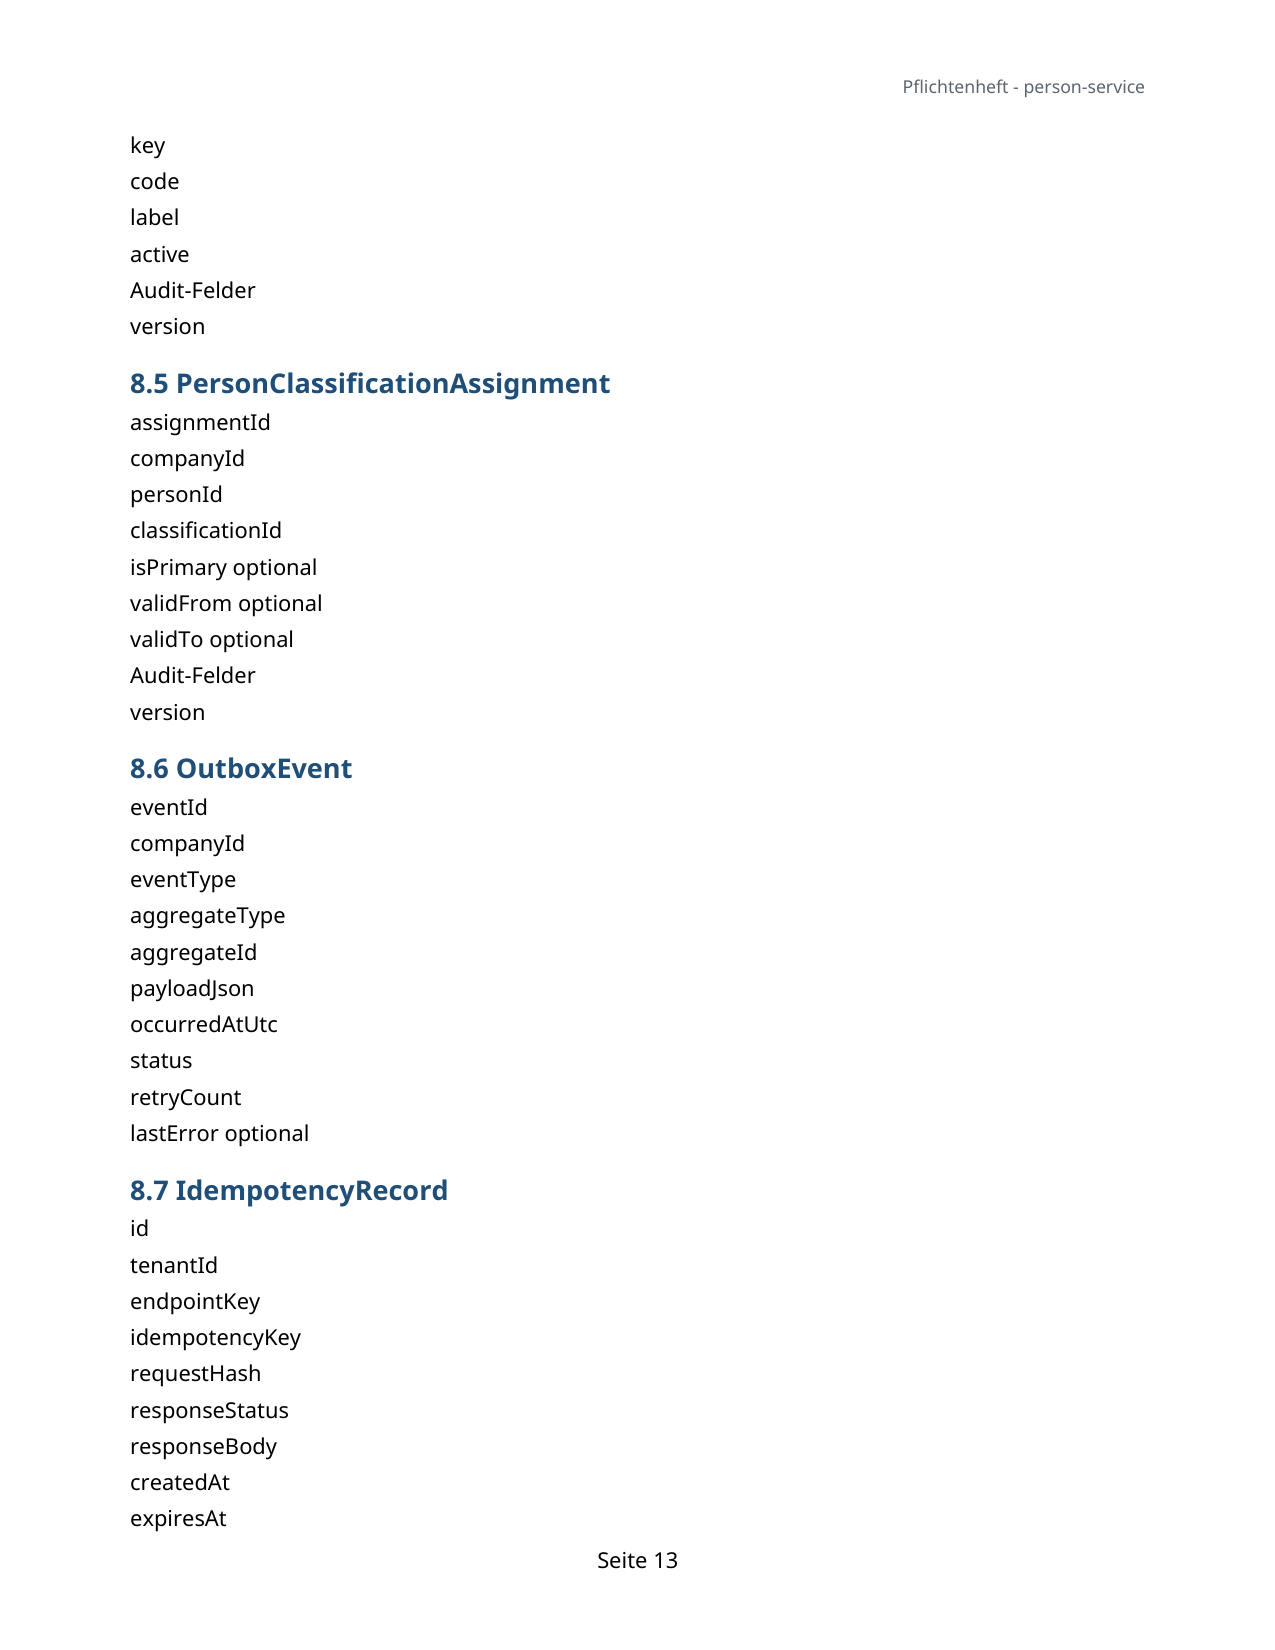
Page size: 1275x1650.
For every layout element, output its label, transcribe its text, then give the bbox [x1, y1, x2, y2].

list aggregateType [130, 901, 1145, 930]
list personId [130, 479, 1145, 509]
list createdAt [130, 1467, 1145, 1497]
list id [130, 1213, 1145, 1243]
list code [130, 166, 1145, 196]
list lastError optional [130, 1118, 1145, 1148]
list Audit-Felder [130, 660, 1145, 690]
list version [130, 696, 1145, 726]
list companyId [130, 828, 1145, 858]
list assignmentId [130, 406, 1145, 436]
list status [130, 1046, 1145, 1075]
list retryCount [130, 1082, 1145, 1112]
list eventType [130, 864, 1145, 894]
list validFrom optional [130, 588, 1145, 617]
list endpointKey [130, 1286, 1145, 1316]
subtitle 8.7 IdempotencyRecord [130, 1171, 1145, 1208]
list payloadJson [130, 973, 1145, 1003]
list isPrimary optional [130, 551, 1145, 581]
list tenantId [130, 1249, 1145, 1279]
list label [130, 202, 1145, 232]
list version [130, 311, 1145, 341]
list companyId [130, 443, 1145, 472]
list classificationId [130, 515, 1145, 545]
list key [130, 130, 1145, 160]
list responseStatus [130, 1394, 1145, 1424]
list expiresAt [130, 1503, 1145, 1533]
list validTo optional [130, 624, 1145, 654]
list responseBody [130, 1431, 1145, 1461]
subtitle 8.6 OutboxEvent [130, 749, 1145, 786]
list requestHash [130, 1358, 1145, 1388]
list aggregateId [130, 937, 1145, 967]
list occurredAtUtc [130, 1009, 1145, 1039]
subtitle 8.5 PersonClassificationAssignment [130, 364, 1145, 401]
list idempotencyKey [130, 1322, 1145, 1352]
list active [130, 239, 1145, 268]
list Audit-Felder [130, 275, 1145, 305]
list eventId [130, 792, 1145, 822]
